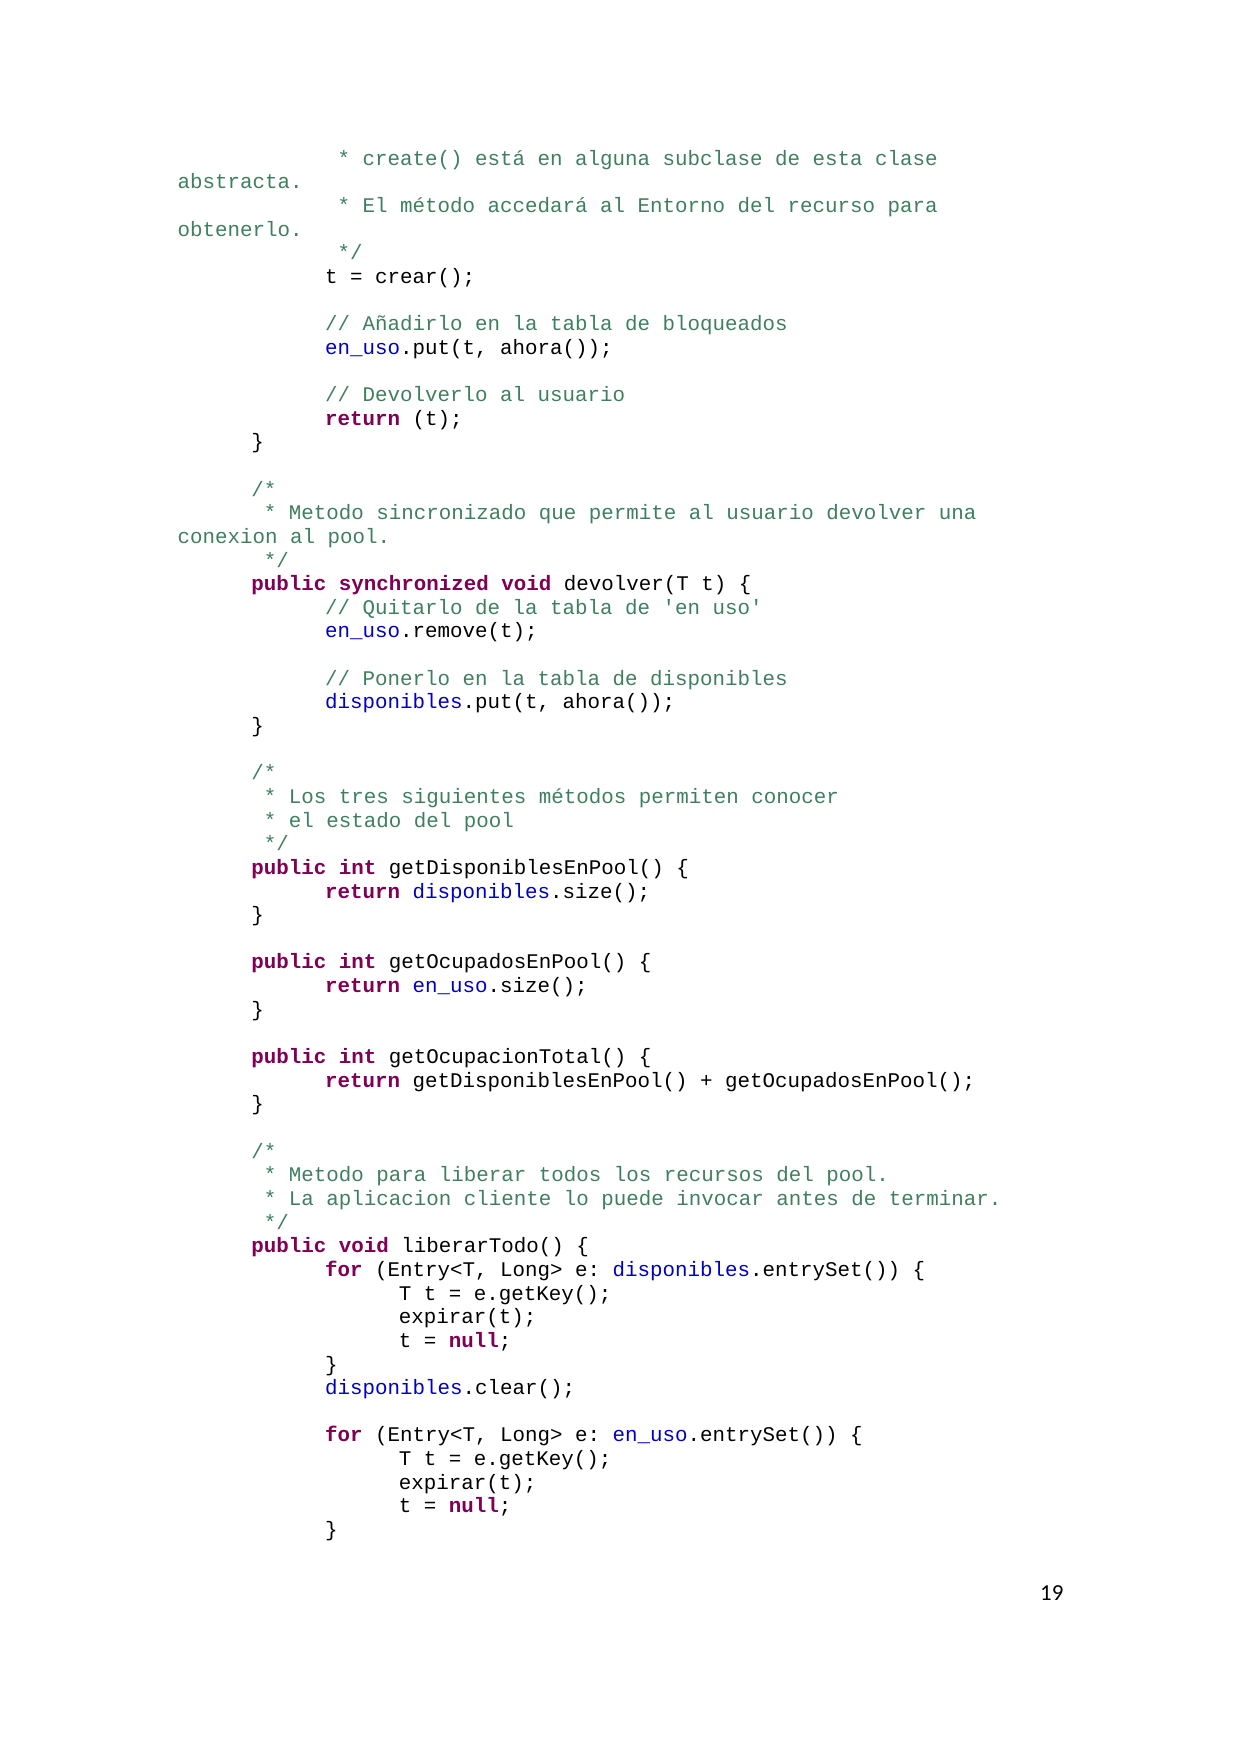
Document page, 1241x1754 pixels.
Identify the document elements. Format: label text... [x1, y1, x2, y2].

text } [177, 1093, 1063, 1117]
text * el estado del pool [177, 810, 1063, 833]
text */ [177, 242, 1063, 266]
text public void liberarTodo() { [177, 1235, 1063, 1259]
text for (Entry<T, Long> e: en_uso.entrySet()) { [177, 1424, 1063, 1448]
text T t = e.getKey(); [177, 1448, 1063, 1472]
text */ [177, 833, 1063, 857]
text } [177, 431, 1063, 455]
text public synchronized void devolver(T t) { [177, 573, 1063, 597]
text public int getDisponiblesEnPool() { [177, 857, 1063, 881]
text en_uso.remove(t); [177, 621, 1063, 644]
text return (t); [177, 408, 1063, 431]
text return disponibles.size(); [177, 881, 1063, 904]
text t = null; [177, 1495, 1063, 1519]
text } [177, 1519, 1063, 1543]
text } [177, 999, 1063, 1022]
text // Añadirlo en la tabla de bloqueados [177, 313, 1063, 337]
text en_uso.put(t, ahora()); [177, 337, 1063, 360]
text // Devolverlo al usuario [177, 384, 1063, 408]
text * Metodo para liberar todos los recursos del pool. [177, 1164, 1063, 1188]
text // Quitarlo de la tabla de 'en uso' [177, 597, 1063, 621]
text */ [177, 1212, 1063, 1235]
text * La aplicacion cliente lo puede invocar antes de terminar. [177, 1188, 1063, 1212]
text /* [177, 479, 1063, 502]
text * create() está en alguna subclase de esta clase abstracta. [177, 148, 1063, 195]
text */ [177, 549, 1063, 573]
text /* [177, 762, 1063, 786]
text // Ponerlo en la tabla de disponibles [177, 668, 1063, 691]
text expirar(t); [177, 1306, 1063, 1330]
text disponibles.clear(); [177, 1377, 1063, 1401]
text t = crear(); [177, 266, 1063, 289]
text t = null; [177, 1330, 1063, 1353]
text return getDisponiblesEnPool() + getOcupadosEnPool(); [177, 1070, 1063, 1093]
text expirar(t); [177, 1472, 1063, 1495]
text } [177, 715, 1063, 739]
text return en_uso.size(); [177, 975, 1063, 999]
text * El método accedará al Entorno del recurso para obtenerlo. [177, 195, 1063, 242]
text } [177, 904, 1063, 928]
text public int getOcupacionTotal() { [177, 1046, 1063, 1070]
text /* [177, 1141, 1063, 1164]
text for (Entry<T, Long> e: disponibles.entrySet()) { [177, 1259, 1063, 1283]
text disponibles.put(t, ahora()); [177, 691, 1063, 715]
text T t = e.getKey(); [177, 1283, 1063, 1306]
text * Los tres siguientes métodos permiten conocer [177, 786, 1063, 810]
text } [177, 1353, 1063, 1377]
text public int getOcupadosEnPool() { [177, 952, 1063, 975]
text * Metodo sincronizado que permite al usuario devolver una conexion al pool. [177, 502, 1063, 549]
